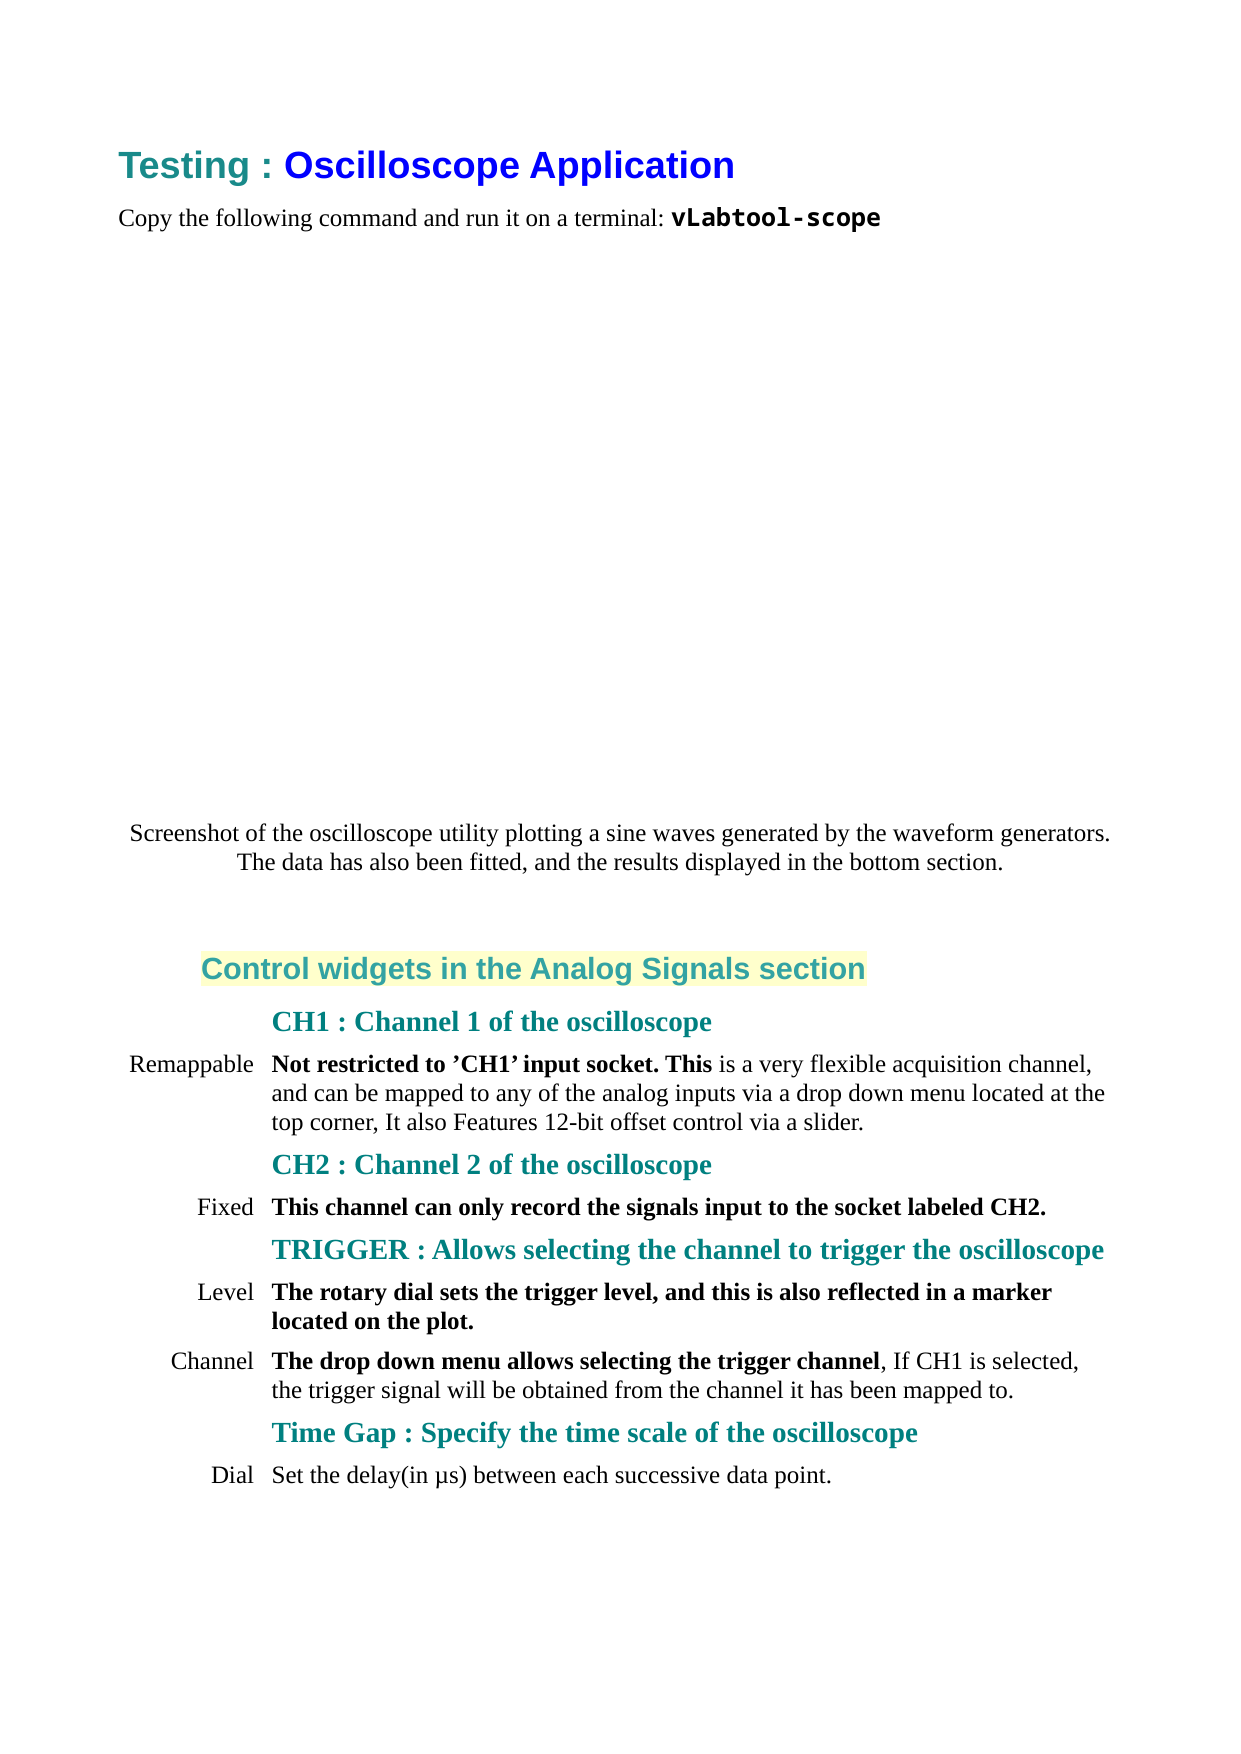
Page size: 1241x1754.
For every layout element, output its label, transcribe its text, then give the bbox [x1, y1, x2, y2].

table_header [118, 999, 266, 1044]
subtitle Control widgets in the Analog Signals section [867, 951, 1122, 986]
table_cell This channel can only record the signals input to the socket labeled CH2. [266, 1187, 1122, 1227]
text The data has also been fitted, and the results displayed in the bottom section. [118, 847, 1122, 875]
text Copy the following command and run it on a terminal: vLabtool-scope [118, 199, 1122, 233]
table_cell Time Gap : Specify the time scale of the oscilloscope [266, 1410, 1122, 1455]
table_cell [118, 1142, 266, 1187]
table_cell Level [118, 1272, 266, 1341]
table_cell [118, 1410, 266, 1455]
table_cell Remappable [118, 1044, 266, 1142]
subtitle Testing : Oscilloscope Application [118, 143, 1122, 187]
table_header CH1 : Channel 1 of the oscilloscope [266, 999, 1122, 1044]
table_cell TRIGGER : Allows selecting the channel to trigger the oscilloscope [266, 1227, 1122, 1272]
table_cell Channel [118, 1341, 266, 1410]
table_cell Dial [118, 1455, 266, 1495]
table_cell CH2 : Channel 2 of the oscilloscope [266, 1142, 1122, 1187]
table_cell Set the delay(in µs) between each successive data point. [266, 1455, 1122, 1495]
table_cell Fixed [118, 1187, 266, 1227]
table_cell The rotary dial sets the trigger level, and this is also reflected in a marker located on the plot. [266, 1272, 1122, 1341]
table_cell The drop down menu allows selecting the trigger channel, If CH1 is selected, the trigger signal will be obtained from the channel it has been mapped to. [266, 1341, 1122, 1410]
table_cell [118, 1227, 266, 1272]
table_cell Not restricted to ’CH1’ input socket. This is a very flexible acquisition channel, and can be mapped to any of the analog inputs via a drop down menu located at the top corner, It also Features 12-bit offset control via a slider. [266, 1044, 1122, 1142]
text Screenshot of the oscilloscope utility plotting a sine waves generated by the waveform generators. [118, 255, 1122, 847]
